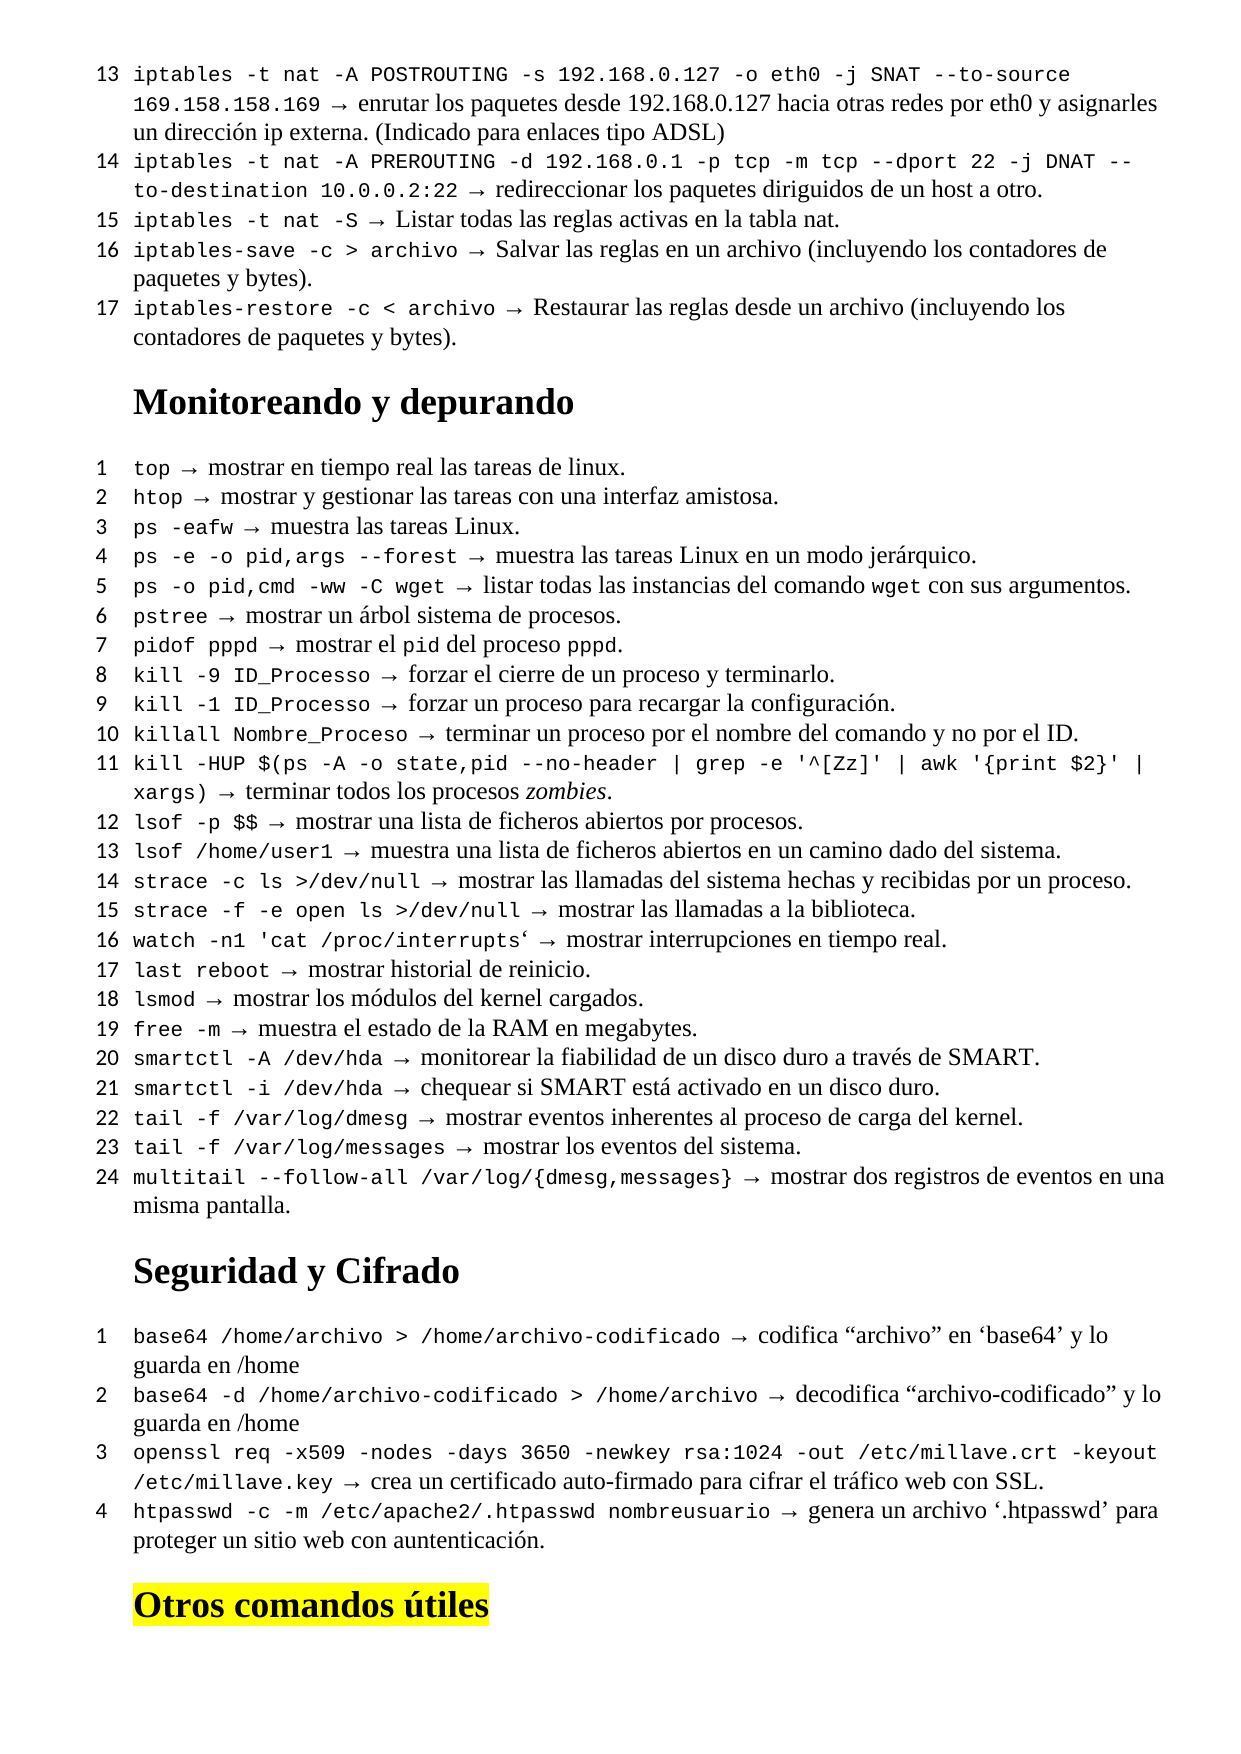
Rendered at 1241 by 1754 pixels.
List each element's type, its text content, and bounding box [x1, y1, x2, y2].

list ps -e -o pid,args --forest → muestra las tareas Linux en un modo jerárquico. [95, 541, 1167, 570]
list free -m → muestra el estado de la RAM en megabytes. [95, 1013, 1167, 1042]
list ps -eafw → muestra las tareas Linux. [95, 511, 1167, 541]
list multitail --follow-all /var/log/{dmesg,messages} → mostrar dos registros de eventos en una misma pantalla. [95, 1161, 1167, 1219]
list kill -1 ID_Processo → forzar un proceso para recargar la configuración. [95, 688, 1167, 718]
list iptables -t nat -S → Listar todas las reglas activas en la tabla nat. [95, 204, 1167, 234]
list iptables-restore -c < archivo → Restaurar las reglas desde un archivo (incluyendo los contadores de paquetes y bytes). [95, 292, 1167, 350]
list killall Nombre_Proceso → terminar un proceso por el nombre del comando y no por el ID. [95, 718, 1167, 748]
list lsof -p $$ → mostrar una lista de ficheros abiertos por procesos. [95, 806, 1167, 835]
list openssl req -x509 -nodes -days 3650 -newkey rsa:1024 -out /etc/millave.crt -keyout /etc/millave.key → crea un certificado auto-firmado para cifrar el tráfico web con SSL. [95, 1437, 1167, 1495]
list lsmod → mostrar los módulos del kernel cargados. [95, 983, 1167, 1013]
list iptables-save -c > archivo → Salvar las reglas en un archivo (incluyendo los contadores de paquetes y bytes). [95, 234, 1167, 292]
subtitle Monitoreando y depurando [133, 379, 1167, 423]
list top → mostrar en tiempo real las tareas de linux. [95, 452, 1167, 481]
list pidof pppd → mostrar el pid del proceso pppd. [95, 629, 1167, 659]
list htop → mostrar y gestionar las tareas con una interfaz amistosa. [95, 481, 1167, 511]
list watch -n1 'cat /proc/interrupts‘ → mostrar interrupciones en tiempo real. [95, 924, 1167, 954]
list last reboot → mostrar historial de reinicio. [95, 954, 1167, 983]
list iptables -t nat -A POSTROUTING -s 192.168.0.127 -o eth0 -j SNAT --to-source 169.158.158.169 → enrutar los paquetes desde 192.168.0.127 hacia otras redes por eth0 y asignarles un dirección ip externa. (Indicado para enlaces tipo ADSL) [95, 59, 1167, 146]
subtitle Otros comandos útiles [133, 1583, 1167, 1626]
list kill -HUP $(ps -A -o state,pid --no-header | grep -e '^[Zz]' | awk '{print $2}' | xargs) → terminar todos los procesos zombies. [95, 748, 1167, 806]
list ps -o pid,cmd -ww -C wget → listar todas las instancias del comando wget con sus argumentos. [95, 570, 1167, 600]
list smartctl -i /dev/hda → chequear si SMART está activado en un disco duro. [95, 1072, 1167, 1102]
list pstree → mostrar un árbol sistema de procesos. [95, 600, 1167, 629]
list htpasswd -c -m /etc/apache2/.htpasswd nombreusuario → genera un archivo ‘.htpasswd’ para proteger un sitio web con auntenticación. [95, 1495, 1167, 1554]
list strace -f -e open ls >/dev/null → mostrar las llamadas a la biblioteca. [95, 894, 1167, 924]
list lsof /home/user1 → muestra una lista de ficheros abiertos en un camino dado del sistema. [95, 835, 1167, 865]
list tail -f /var/log/dmesg → mostrar eventos inherentes al proceso de carga del kernel. [95, 1102, 1167, 1131]
list base64 -d /home/archivo-codificado > /home/archivo → decodifica “archivo-codificado” y lo guarda en /home [95, 1379, 1167, 1437]
list base64 /home/archivo > /home/archivo-codificado → codifica “archivo” en ‘base64’ y lo guarda en /home [95, 1321, 1167, 1379]
list strace -c ls >/dev/null → mostrar las llamadas del sistema hechas y recibidas por un proceso. [95, 865, 1167, 894]
subtitle Seguridad y Cifrado [133, 1248, 1167, 1291]
list iptables -t nat -A PREROUTING -d 192.168.0.1 -p tcp -m tcp --dport 22 -j DNAT --to-destination 10.0.0.2:22 → redireccionar los paquetes diriguidos de un host a otro. [95, 146, 1167, 204]
list smartctl -A /dev/hda → monitorear la fiabilidad de un disco duro a través de SMART. [95, 1042, 1167, 1072]
list tail -f /var/log/messages → mostrar los eventos del sistema. [95, 1131, 1167, 1161]
list kill -9 ID_Processo → forzar el cierre de un proceso y terminarlo. [95, 659, 1167, 688]
